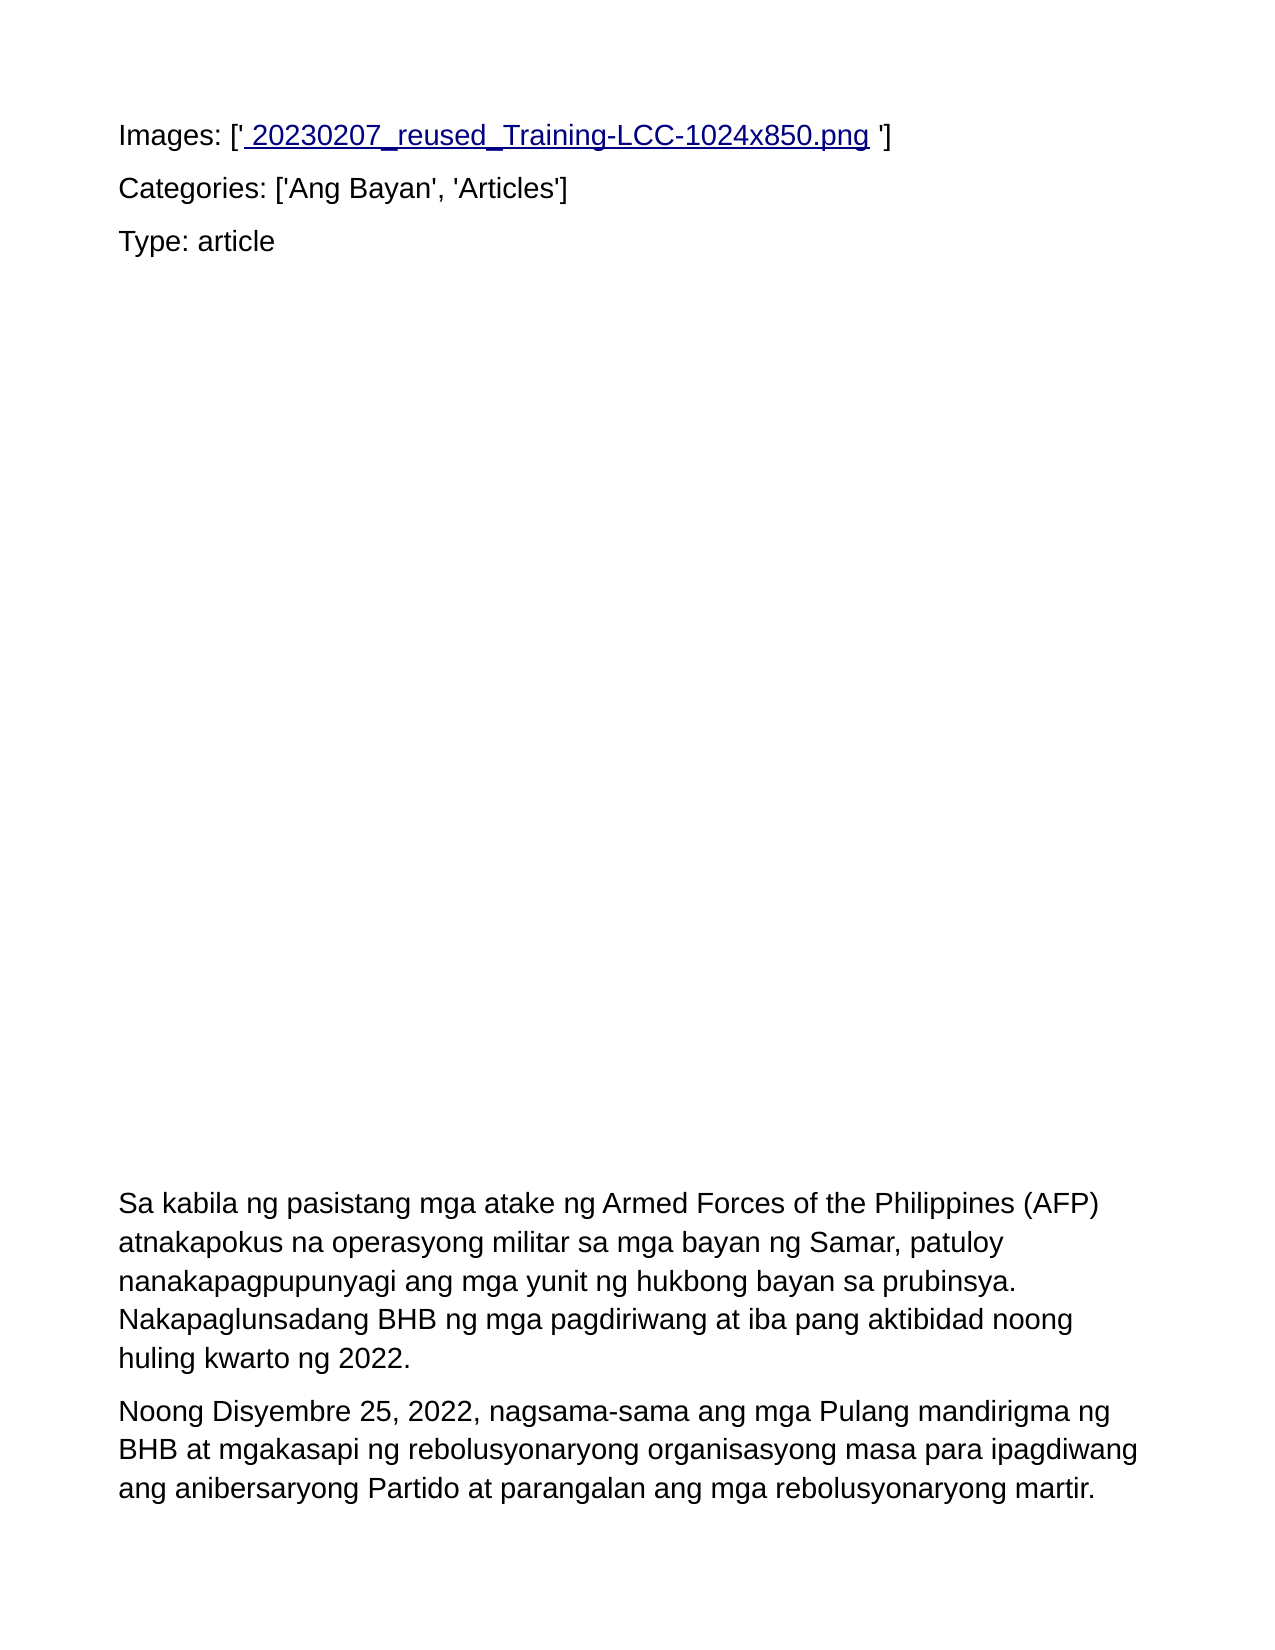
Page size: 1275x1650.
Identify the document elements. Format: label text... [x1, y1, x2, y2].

text Sa kabila ng pasistang mga atake ng Armed Forces of the Philippines (AFP) atnakapokus na operasyong militar sa mga bayan ng Samar, patuloy nanakapagpupunyagi ang mga yunit ng hukbong bayan sa prubinsya. Nakapaglunsadang BHB ng mga pagdiriwang at iba pang aktibidad noong huling kwarto ng 2022. [118, 1187, 1157, 1374]
text Categories: ['Ang Bayan', 'Articles'] [118, 171, 1157, 205]
text Noong Disyembre 25, 2022, nagsama-sama ang mga Pulang mandirigma ng BHB at mgakasapi ng rebolusyonaryong organisasyong masa para ipagdiwang ang anibersaryong Partido at parangalan ang mga rebolusyonaryong martir. [118, 1394, 1157, 1504]
text Type: article [118, 224, 1157, 258]
text Images: [' 20230207_reused_Training-LCC-1024x850.png '] [118, 118, 1157, 152]
